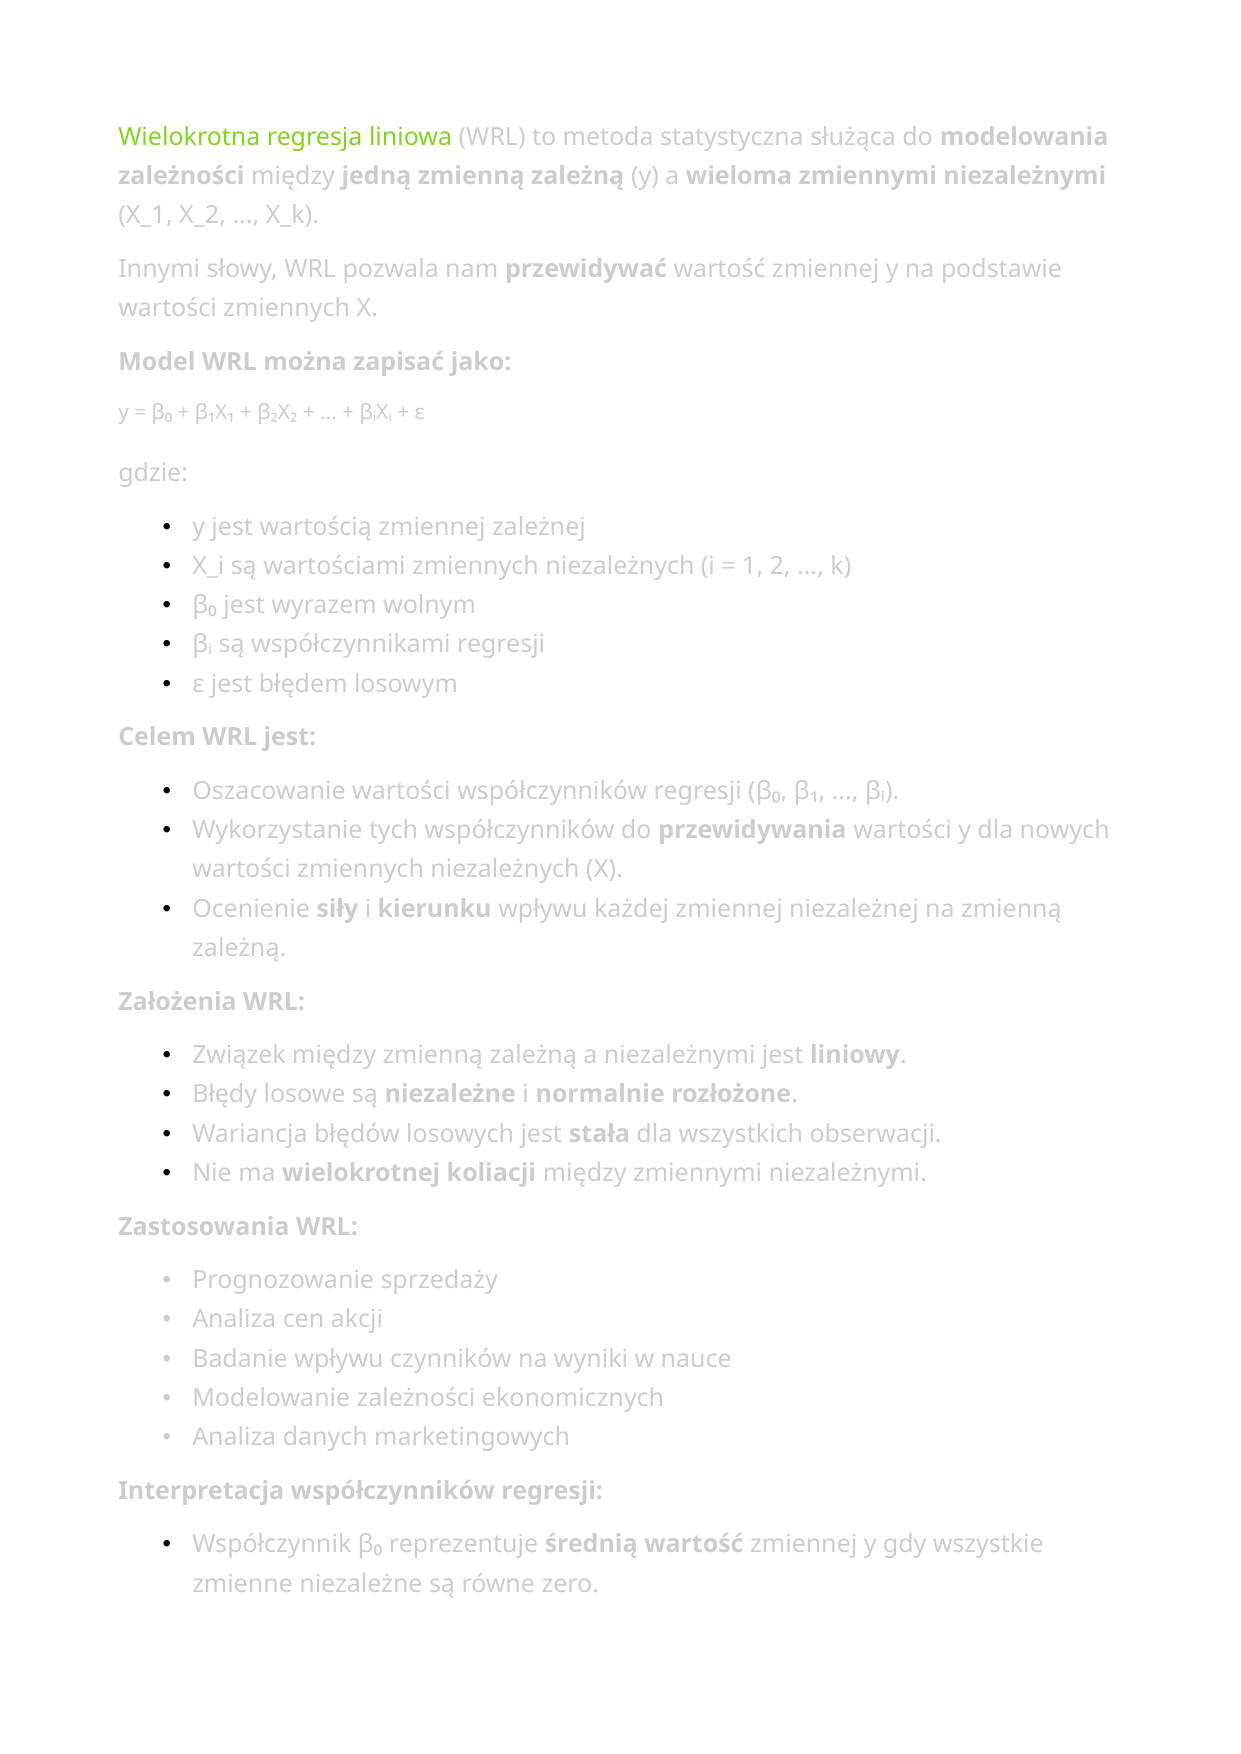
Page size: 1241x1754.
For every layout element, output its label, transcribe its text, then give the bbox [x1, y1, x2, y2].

text gdzie: [118, 455, 1122, 489]
list Błędy losowe są niezależne i normalnie rozłożone. [162, 1076, 1122, 1110]
text Zastosowania WRL: [118, 1208, 1122, 1242]
list Prognozowanie sprzedaży [162, 1262, 1122, 1296]
text y = β₀ + β₁X₁ + β₂X₂ + ... + βᵢXᵢ + ε [118, 397, 1122, 425]
text Celem WRL jest: [118, 719, 1122, 753]
text Model WRL można zapisać jako: [118, 343, 1122, 377]
list ε jest błędem losowym [162, 665, 1122, 699]
list βᵢ są współczynnikami regresji [162, 626, 1122, 660]
text Innymi słowy, WRL pozwala nam przewidywać wartość zmiennej y na podstawie wartości zmiennych X. [118, 250, 1122, 323]
list Ocenienie siły i kierunku wpływu każdej zmiennej niezależnej na zmienną zależną. [162, 890, 1122, 963]
list β₀ jest wyrazem wolnym [162, 587, 1122, 621]
list Wykorzystanie tych współczynników do przewidywania wartości y dla nowych wartości zmiennych niezależnych (X). [162, 812, 1122, 885]
list Analiza cen akcji [162, 1301, 1122, 1335]
text Wielokrotna regresja liniowa (WRL) to metoda statystyczna służąca do modelowania zależności między jedną zmienną zależną (y) a wieloma zmiennymi niezależnymi (X_1, X_2, ..., X_k). [118, 118, 1122, 231]
list Nie ma wielokrotnej koliacji między zmiennymi niezależnymi. [162, 1154, 1122, 1188]
text Interpretacja współczynników regresji: [118, 1472, 1122, 1506]
list X_i są wartościami zmiennych niezależnych (i = 1, 2, ..., k) [162, 548, 1122, 582]
list Analiza danych marketingowych [162, 1418, 1122, 1453]
list Modelowanie zależności ekonomicznych [162, 1379, 1122, 1413]
list Związek między zmienną zależną a niezależnymi jest liniowy. [162, 1037, 1122, 1071]
list Wariancja błędów losowych jest stała dla wszystkich obserwacji. [162, 1115, 1122, 1149]
list Współczynnik β₀ reprezentuje średnią wartość zmiennej y gdy wszystkie zmienne niezależne są równe zero. [162, 1526, 1122, 1599]
list y jest wartością zmiennej zależnej [162, 508, 1122, 543]
list Oszacowanie wartości współczynników regresji (β₀, β₁, ..., βᵢ). [162, 773, 1122, 807]
list Badanie wpływu czynników na wyniki w nauce [162, 1340, 1122, 1374]
text Założenia WRL: [118, 983, 1122, 1017]
